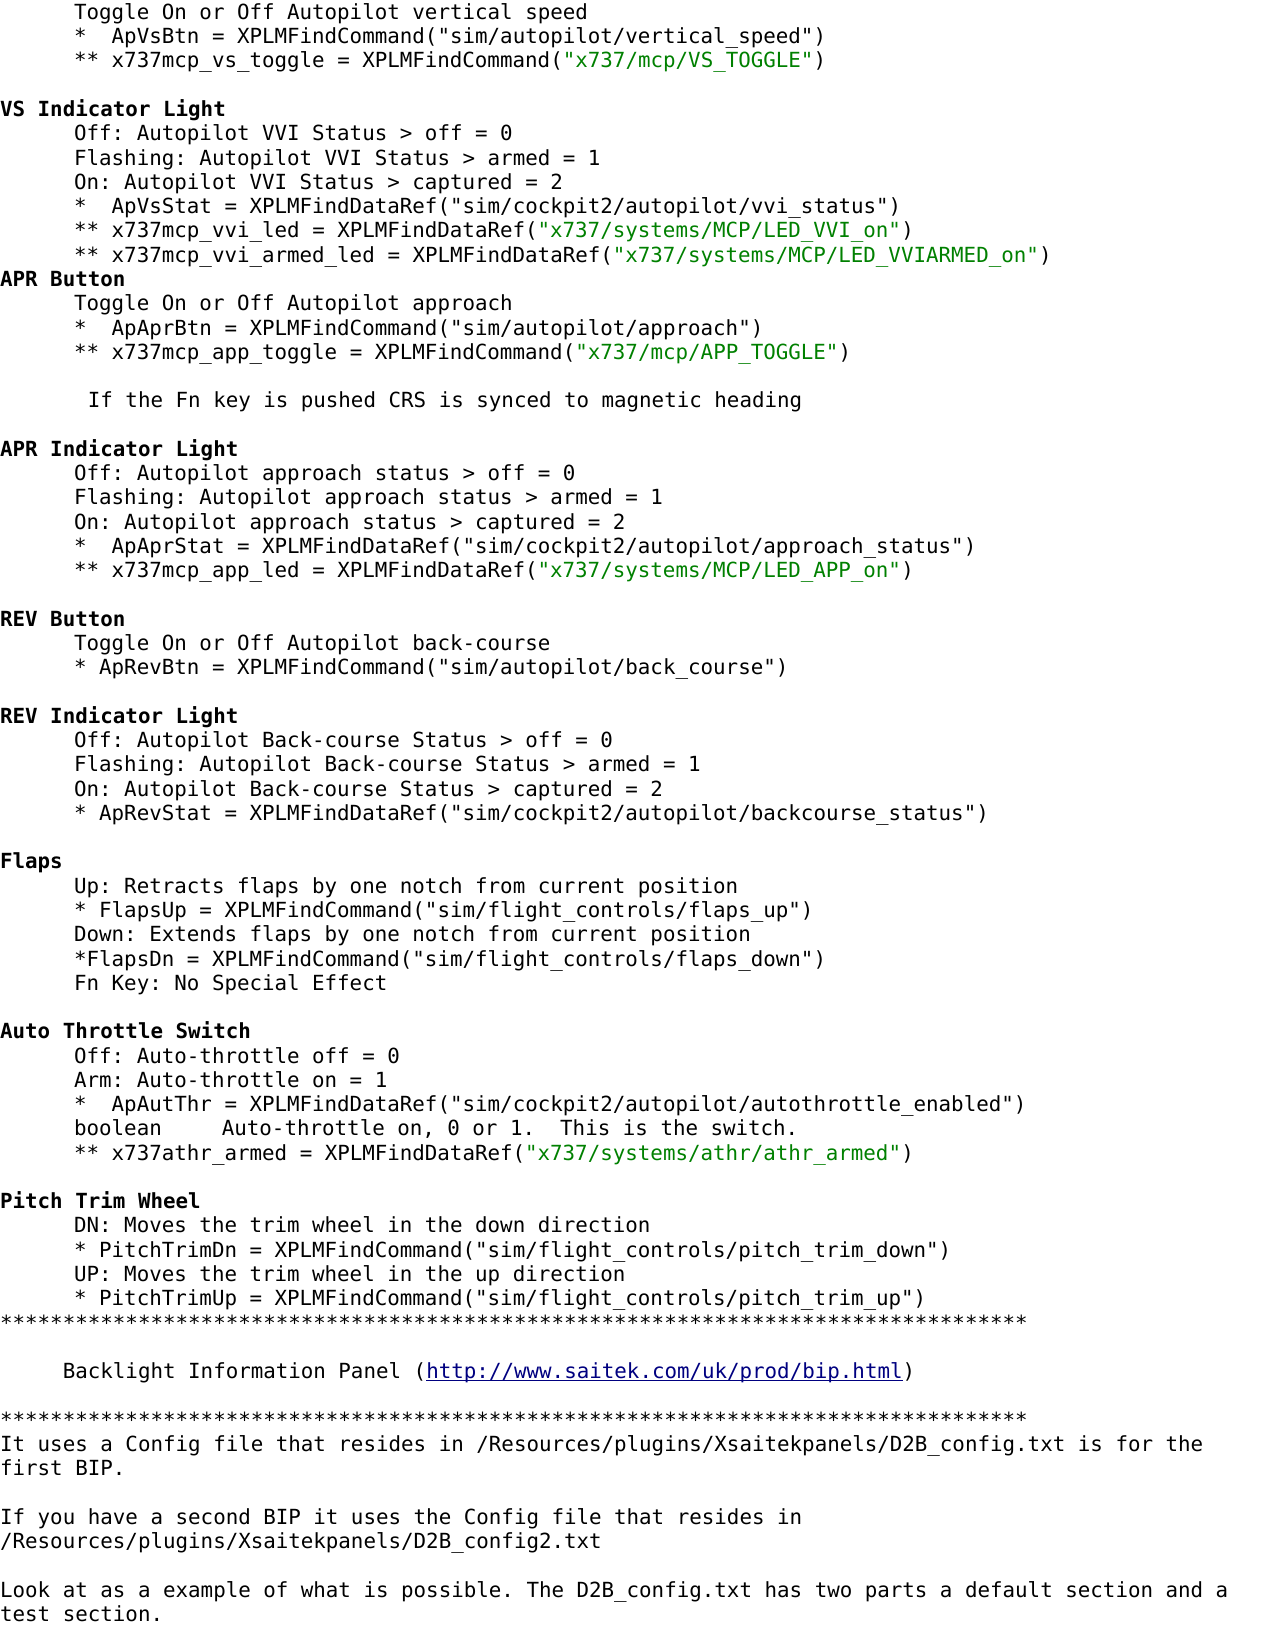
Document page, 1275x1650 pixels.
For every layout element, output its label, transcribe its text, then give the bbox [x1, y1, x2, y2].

text Down: Extends flaps by one notch from current position [0, 922, 1275, 947]
text Toggle On or Off Autopilot approach [0, 291, 1275, 316]
text ********************************************************************************** [0, 1311, 1275, 1335]
text If the Fn key is pushed CRS is synced to magnetic heading [0, 388, 1275, 413]
text Flashing: Autopilot VVI Status > armed = 1 [0, 146, 1275, 170]
text VS Indicator Light [0, 97, 1275, 121]
text On: Autopilot VVI Status > captured = 2 [0, 170, 1275, 194]
text * FlapsUp = XPLMFindCommand("sim/flight_controls/flaps_up") [0, 898, 1275, 922]
text Up: Retracts flaps by one notch from current position [0, 874, 1275, 898]
text *FlapsDn = XPLMFindCommand("sim/flight_controls/flaps_down") [0, 947, 1275, 971]
text On: Autopilot approach status > captured = 2 [0, 510, 1275, 534]
text It uses a Config file that resides in /Resources/plugins/Xsaitekpanels/D2B_config.txt is for the first BIP. [0, 1432, 1275, 1481]
text * ApVsBtn = XPLMFindCommand("sim/autopilot/vertical_speed") [0, 24, 1275, 48]
text ** x737athr_armed = XPLMFindDataRef("x737/systems/athr/athr_armed") [0, 1141, 1275, 1165]
text APR Button [0, 267, 1275, 291]
text ** x737mcp_app_led = XPLMFindDataRef("x737/systems/MCP/LED_APP_on") [0, 558, 1275, 582]
text ** x737mcp_vs_toggle = XPLMFindCommand("x737/mcp/VS_TOGGLE") [0, 48, 1275, 73]
text Toggle On or Off Autopilot vertical speed [0, 0, 1275, 24]
text ** x737mcp_app_toggle = XPLMFindCommand("x737/mcp/APP_TOGGLE") [0, 340, 1275, 364]
text Backlight Information Panel (http://www.saitek.com/uk/prod/bip.html) [0, 1359, 1275, 1383]
text Off: Auto-throttle off = 0 [0, 1044, 1275, 1068]
text ********************************************************************************** [0, 1408, 1275, 1432]
text REV Indicator Light [0, 704, 1275, 728]
text * PitchTrimDn = XPLMFindCommand("sim/flight_controls/pitch_trim_down") [0, 1238, 1275, 1262]
text * ApAutThr = XPLMFindDataRef("sim/cockpit2/autopilot/autothrottle_enabled") [0, 1092, 1275, 1116]
text * PitchTrimUp = XPLMFindCommand("sim/flight_controls/pitch_trim_up") [0, 1286, 1275, 1311]
text Flashing: Autopilot approach status > armed = 1 [0, 485, 1275, 510]
text Flashing: Autopilot Back-course Status > armed = 1 [0, 752, 1275, 777]
text APR Indicator Light [0, 437, 1275, 461]
text Arm: Auto-throttle on = 1 [0, 1068, 1275, 1092]
text * ApAprStat = XPLMFindDataRef("sim/cockpit2/autopilot/approach_status") [0, 534, 1275, 558]
text Fn Key: No Special Effect [0, 971, 1275, 995]
text Flaps [0, 849, 1275, 874]
text * ApRevStat = XPLMFindDataRef("sim/cockpit2/autopilot/backcourse_status") [0, 801, 1275, 825]
text UP: Moves the trim wheel in the up direction [0, 1262, 1275, 1286]
text REV Button [0, 607, 1275, 631]
text Pitch Trim Wheel [0, 1189, 1275, 1213]
text DN: Moves the trim wheel in the down direction [0, 1213, 1275, 1238]
text Off: Autopilot VVI Status > off = 0 [0, 121, 1275, 146]
text * ApRevBtn = XPLMFindCommand("sim/autopilot/back_course") [0, 655, 1275, 679]
text On: Autopilot Back-course Status > captured = 2 [0, 777, 1275, 801]
text Off: Autopilot Back-course Status > off = 0 [0, 728, 1275, 752]
text Off: Autopilot approach status > off = 0 [0, 461, 1275, 485]
text * ApAprBtn = XPLMFindCommand("sim/autopilot/approach") [0, 316, 1275, 340]
text ** x737mcp_vvi_led = XPLMFindDataRef("x737/systems/MCP/LED_VVI_on") [0, 218, 1275, 243]
text boolean Auto-throttle on, 0 or 1. This is the switch. [0, 1116, 1275, 1141]
text Toggle On or Off Autopilot back-course [0, 631, 1275, 655]
text Auto Throttle Switch [0, 1019, 1275, 1044]
text Look at as a example of what is possible. The D2B_config.txt has two parts a default section and a test section. [0, 1578, 1275, 1626]
text ** x737mcp_vvi_armed_led = XPLMFindDataRef("x737/systems/MCP/LED_VVIARMED_on") [0, 243, 1275, 267]
text * ApVsStat = XPLMFindDataRef("sim/cockpit2/autopilot/vvi_status") [0, 194, 1275, 218]
text If you have a second BIP it uses the Config file that resides in /Resources/plugins/Xsaitekpanels/D2B_config2.txt [0, 1505, 1275, 1553]
